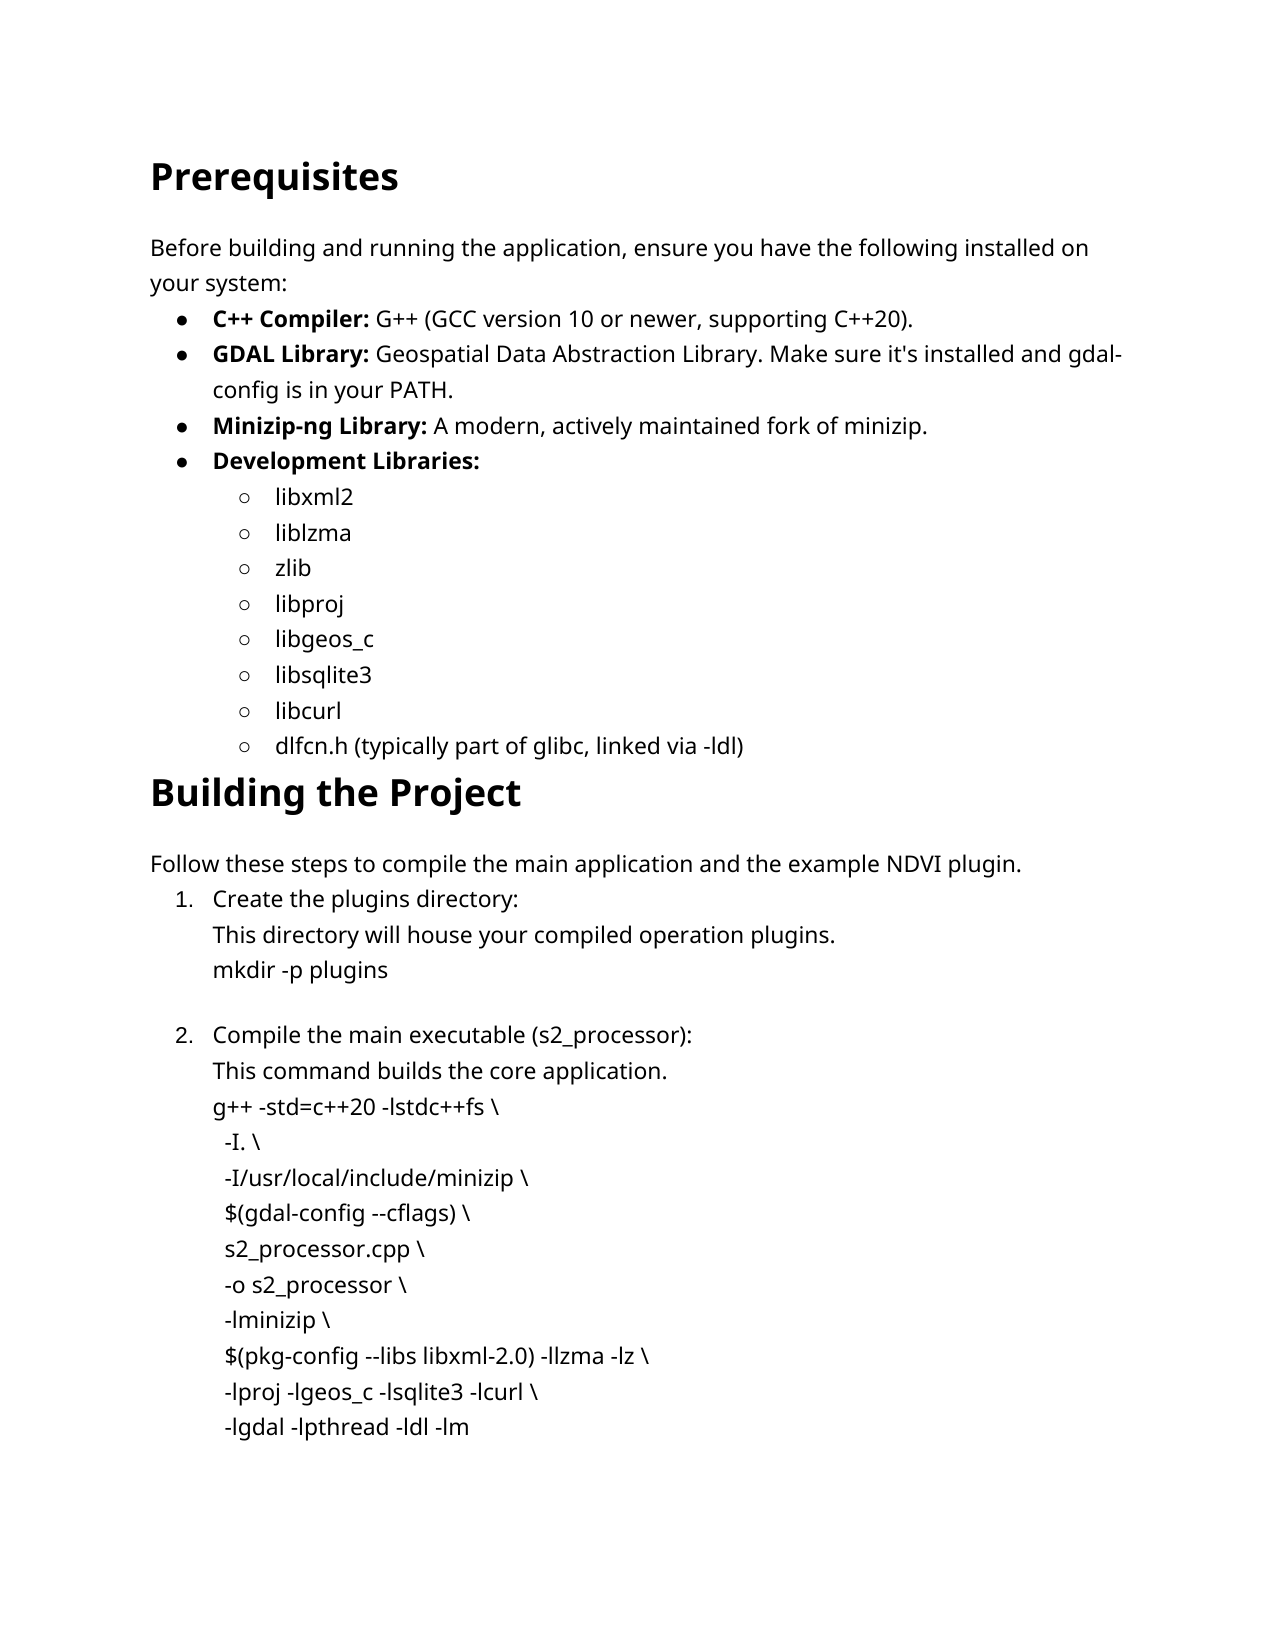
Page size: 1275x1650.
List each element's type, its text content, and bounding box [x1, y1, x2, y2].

list libcurl [237, 695, 1125, 726]
list zlib [237, 552, 1125, 583]
list C++ Compiler: G++ (GCC version 10 or newer, supporting C++20). [175, 303, 1125, 334]
list Compile the main executable (s2_processor): This command builds the core application. g++ -std=c++20 -lstdc++fs \ -I. \ -I/usr/local/include/minizip \ $(gdal-config --cflags) \ s2_processor.cpp \ -o s2_processor \ -lminizip \ $(pkg-config --libs libxml-2.0) -llzma -lz \ -lproj -lgeos_c -lsqlite3 -lcurl \ -lgdal -lpthread -ldl -lm [175, 1019, 1125, 1472]
list libsqlite3 [237, 659, 1125, 690]
list Development Libraries: [175, 445, 1125, 477]
subtitle Prerequisites [150, 150, 1125, 201]
list liblzma [237, 517, 1125, 548]
subtitle Building the Project [150, 766, 1125, 817]
list Create the plugins directory: This directory will house your compiled operation plugins. mkdir -p plugins [175, 883, 1125, 1016]
list libgeos_c [237, 623, 1125, 655]
list GDAL Library: Geospatial Data Abstraction Library. Make sure it's installed and gdal-config is in your PATH. [175, 338, 1125, 405]
list Minizip-ng Library: A modern, actively maintained fork of minizip. [175, 410, 1125, 441]
text Before building and running the application, ensure you have the following installed on your system: [150, 232, 1125, 298]
text Follow these steps to compile the main application and the example NDVI plugin. [150, 847, 1125, 879]
list libxml2 [237, 481, 1125, 512]
list dlfcn.h (typically part of glibc, linked via -ldl) [237, 730, 1125, 762]
list libproj [237, 588, 1125, 619]
